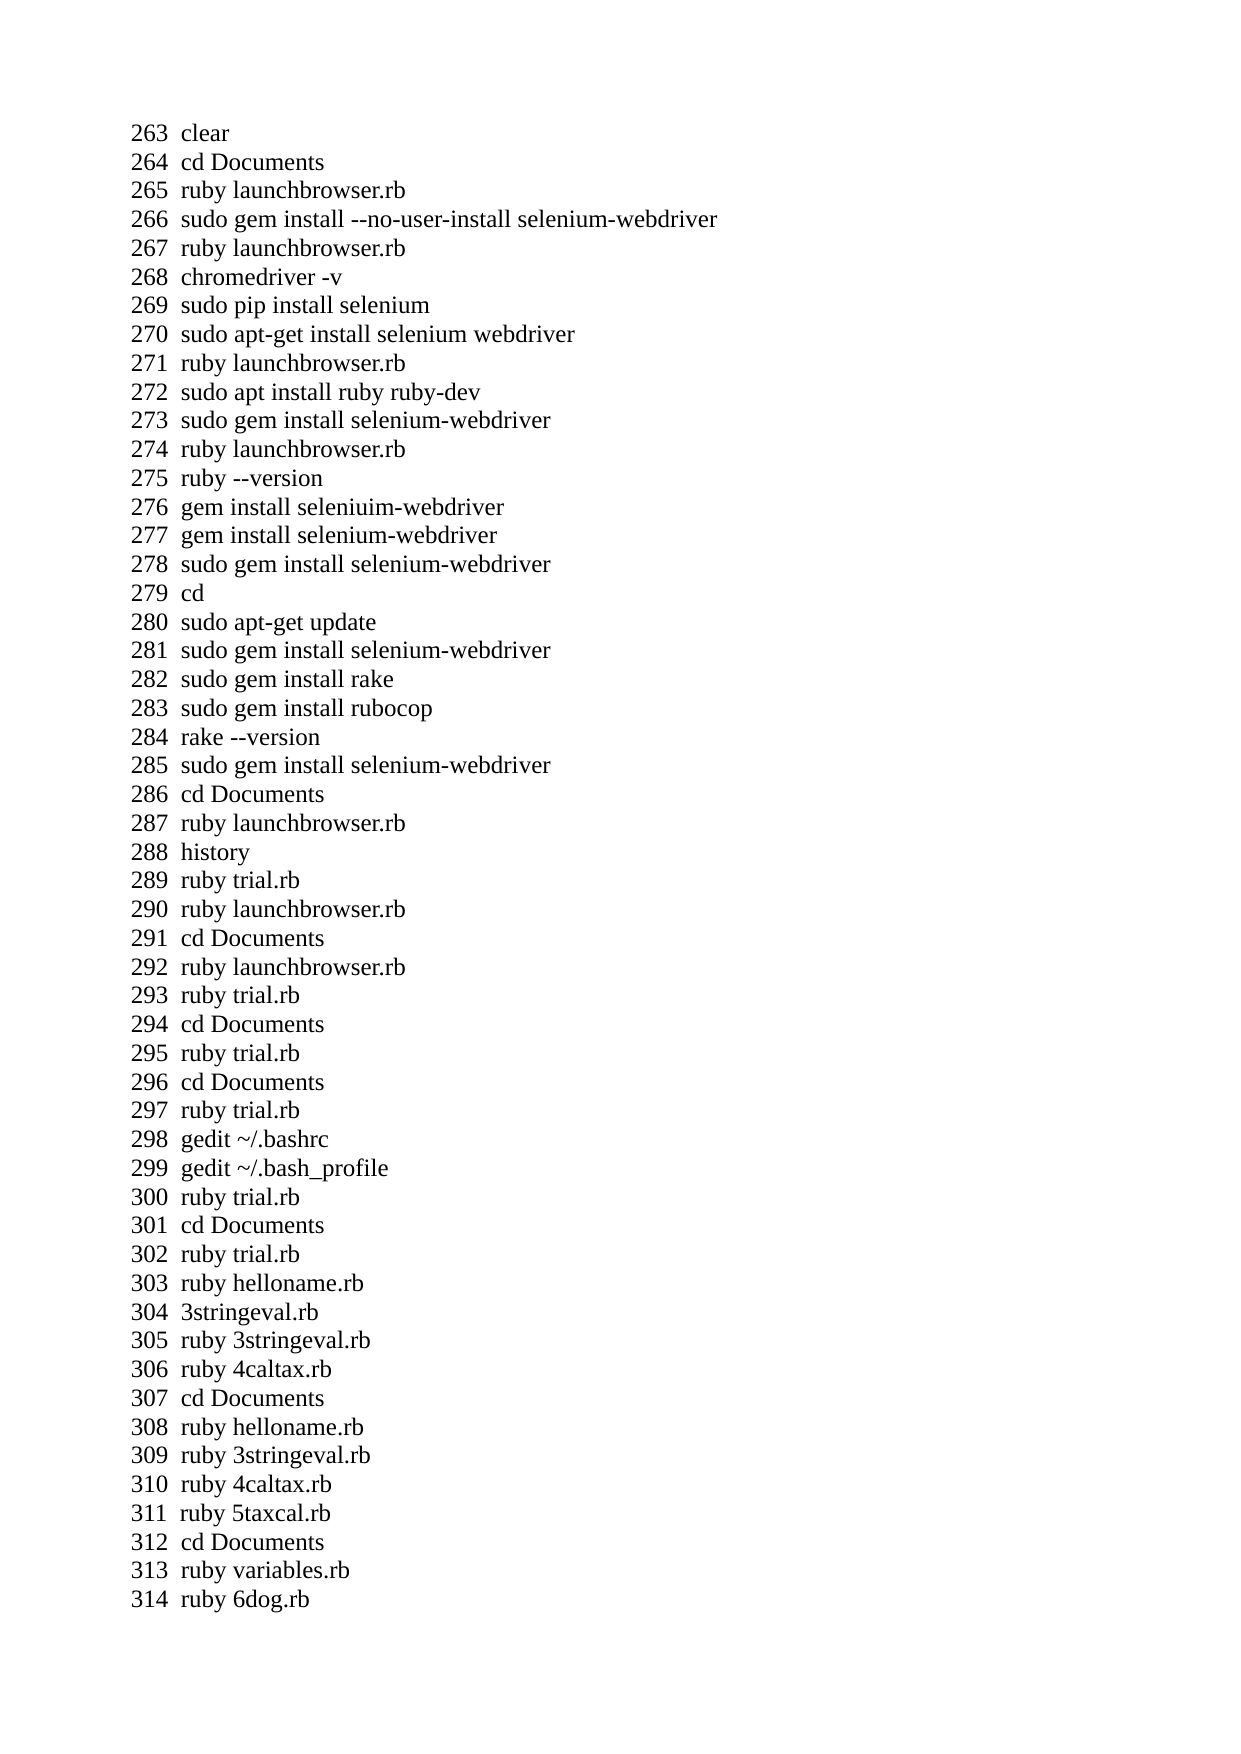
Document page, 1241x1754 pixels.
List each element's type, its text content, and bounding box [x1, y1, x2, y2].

text 302 ruby trial.rb [118, 1239, 1122, 1268]
text 312 cd Documents [118, 1527, 1122, 1556]
text 305 ruby 3stringeval.rb [118, 1326, 1122, 1354]
text 293 ruby trial.rb [118, 981, 1122, 1009]
text 276 gem install seleniuim-webdriver [118, 492, 1122, 521]
text 286 cd Documents [118, 779, 1122, 808]
text 288 history [118, 837, 1122, 866]
text 306 ruby 4caltax.rb [118, 1354, 1122, 1383]
text 274 ruby launchbrowser.rb [118, 434, 1122, 463]
text 277 gem install selenium-webdriver [118, 521, 1122, 549]
text 296 cd Documents [118, 1067, 1122, 1096]
text 281 sudo gem install selenium-webdriver [118, 636, 1122, 664]
text 269 sudo pip install selenium [118, 291, 1122, 319]
text 272 sudo apt install ruby ruby-dev [118, 377, 1122, 406]
text 289 ruby trial.rb [118, 866, 1122, 894]
text 268 chromedriver -v [118, 262, 1122, 291]
text 314 ruby 6dog.rb [118, 1584, 1122, 1613]
text 283 sudo gem install rubocop [118, 693, 1122, 722]
text 299 gedit ~/.bash_profile [118, 1153, 1122, 1182]
text 311 ruby 5taxcal.rb [118, 1498, 1122, 1527]
text 310 ruby 4caltax.rb [118, 1469, 1122, 1498]
text 307 cd Documents [118, 1383, 1122, 1412]
text 263 clear [118, 118, 1122, 147]
text 295 ruby trial.rb [118, 1038, 1122, 1067]
text 270 sudo apt-get install selenium webdriver [118, 319, 1122, 348]
text 280 sudo apt-get update [118, 607, 1122, 636]
text 267 ruby launchbrowser.rb [118, 233, 1122, 262]
text 308 ruby helloname.rb [118, 1412, 1122, 1441]
text 284 rake --version [118, 722, 1122, 751]
text 265 ruby launchbrowser.rb [118, 176, 1122, 204]
text 279 cd [118, 578, 1122, 607]
text 298 gedit ~/.bashrc [118, 1124, 1122, 1153]
text 292 ruby launchbrowser.rb [118, 952, 1122, 981]
text 278 sudo gem install selenium-webdriver [118, 549, 1122, 578]
text 285 sudo gem install selenium-webdriver [118, 751, 1122, 779]
text 304 3stringeval.rb [118, 1297, 1122, 1326]
text 301 cd Documents [118, 1211, 1122, 1239]
text 266 sudo gem install --no-user-install selenium-webdriver [118, 204, 1122, 233]
text 300 ruby trial.rb [118, 1182, 1122, 1211]
text 290 ruby launchbrowser.rb [118, 894, 1122, 923]
text 294 cd Documents [118, 1009, 1122, 1038]
text 303 ruby helloname.rb [118, 1268, 1122, 1297]
text 271 ruby launchbrowser.rb [118, 348, 1122, 377]
text 287 ruby launchbrowser.rb [118, 808, 1122, 837]
text 275 ruby --version [118, 463, 1122, 492]
text 282 sudo gem install rake [118, 664, 1122, 693]
text 313 ruby variables.rb [118, 1556, 1122, 1584]
text 264 cd Documents [118, 147, 1122, 176]
text 291 cd Documents [118, 923, 1122, 952]
text 273 sudo gem install selenium-webdriver [118, 406, 1122, 434]
text 309 ruby 3stringeval.rb [118, 1441, 1122, 1469]
text 297 ruby trial.rb [118, 1096, 1122, 1124]
